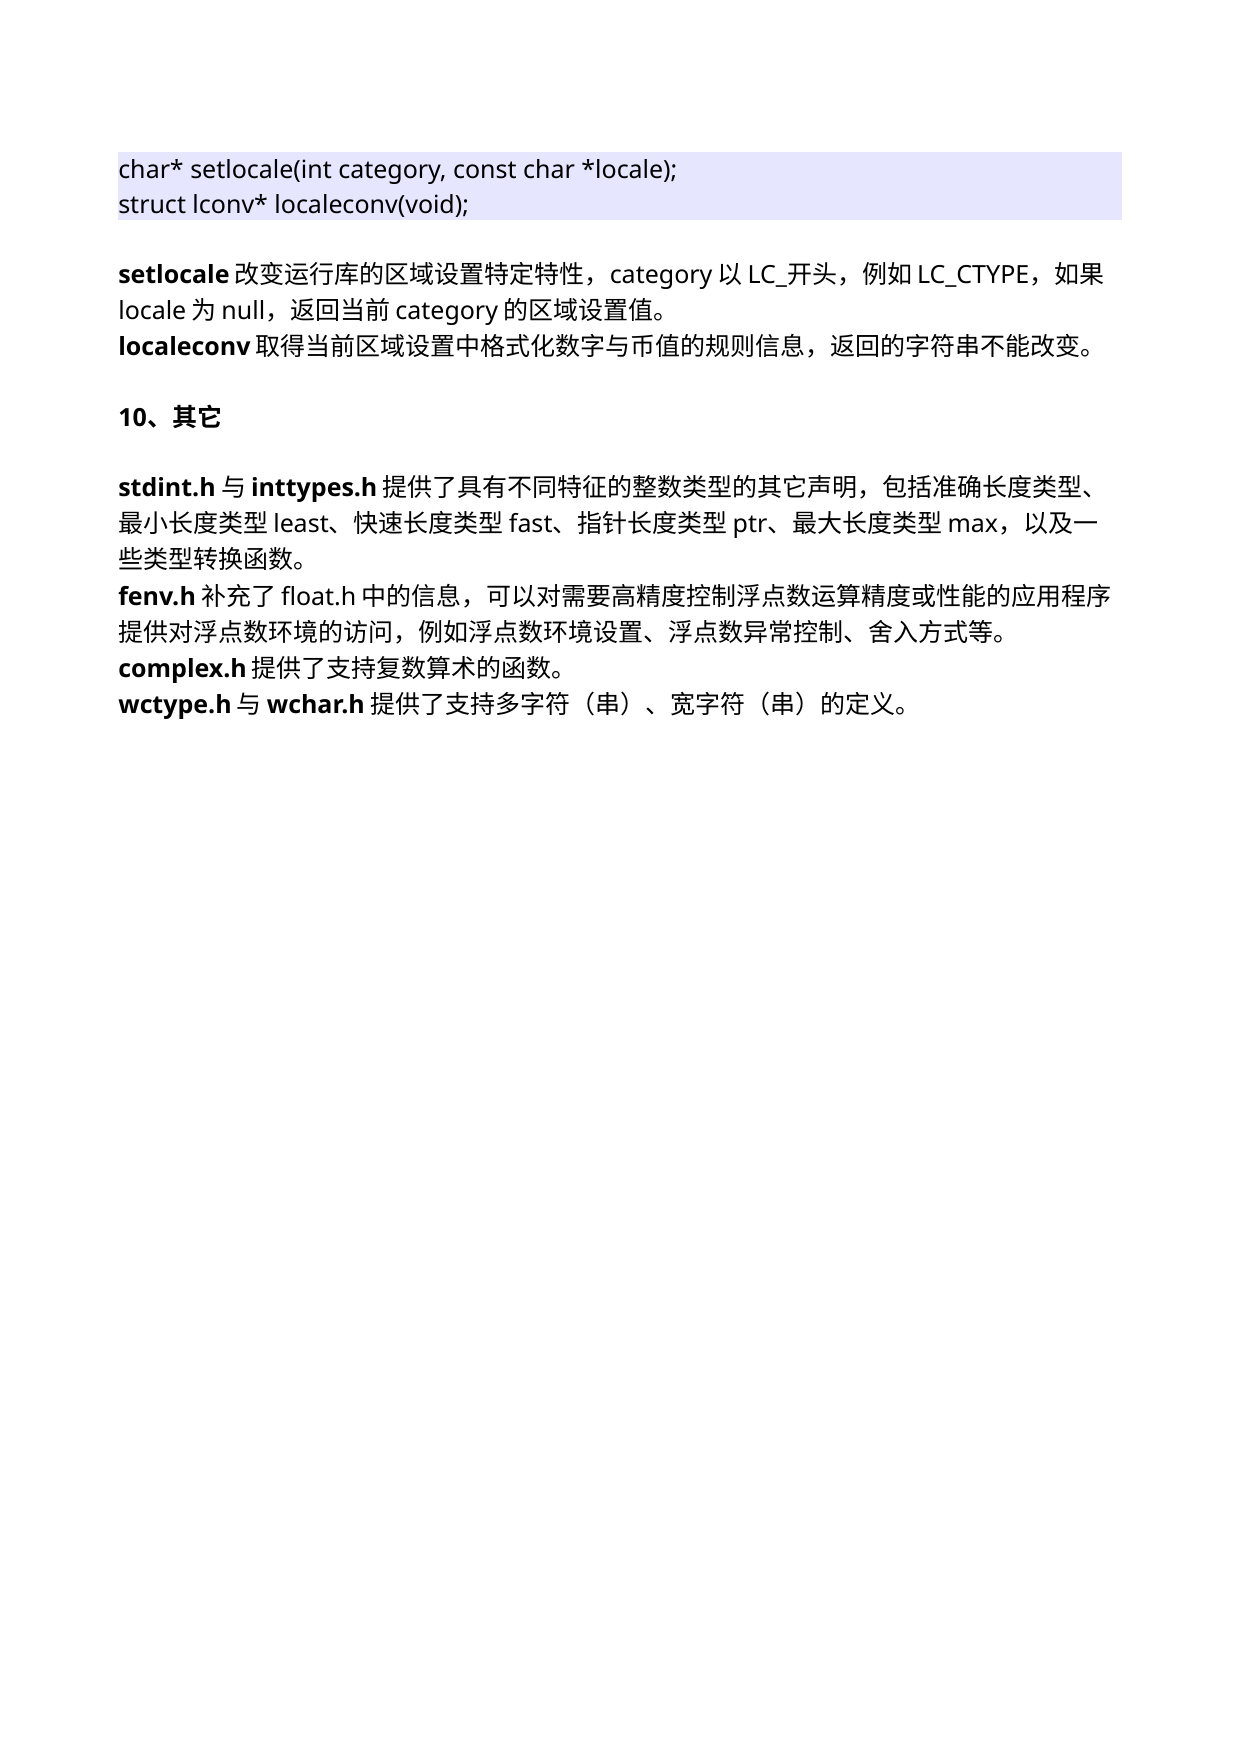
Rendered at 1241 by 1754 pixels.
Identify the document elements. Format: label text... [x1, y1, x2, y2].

text complex.h提供了支持复数算术的函数。 [118, 649, 1122, 685]
text stdint.h与inttypes.h提供了具有不同特征的整数类型的其它声明，包括准确长度类型、最小长度类型least、快速长度类型fast、指针长度类型ptr、最大长度类型max，以及一些类型转换函数。 [118, 467, 1122, 576]
text localeconv取得当前区域设置中格式化数字与币值的规则信息，返回的字符串不能改变。 [118, 327, 1122, 363]
text fenv.h补充了float.h中的信息，可以对需要高精度控制浮点数运算精度或性能的应用程序提供对浮点数环境的访问，例如浮点数环境设置、浮点数异常控制、舍入方式等。 [118, 576, 1122, 649]
text setlocale改变运行库的区域设置特定特性，category以LC_开头，例如LC_CTYPE，如果locale为null，返回当前category的区域设置值。 [118, 254, 1122, 327]
text 10、其它 [118, 397, 1122, 433]
text char* setlocale(int category, const char *locale); [118, 152, 1122, 186]
text struct lconv* localeconv(void); [118, 186, 1122, 220]
text wctype.h与wchar.h提供了支持多字符（串）、宽字符（串）的定义。 [118, 685, 1122, 721]
